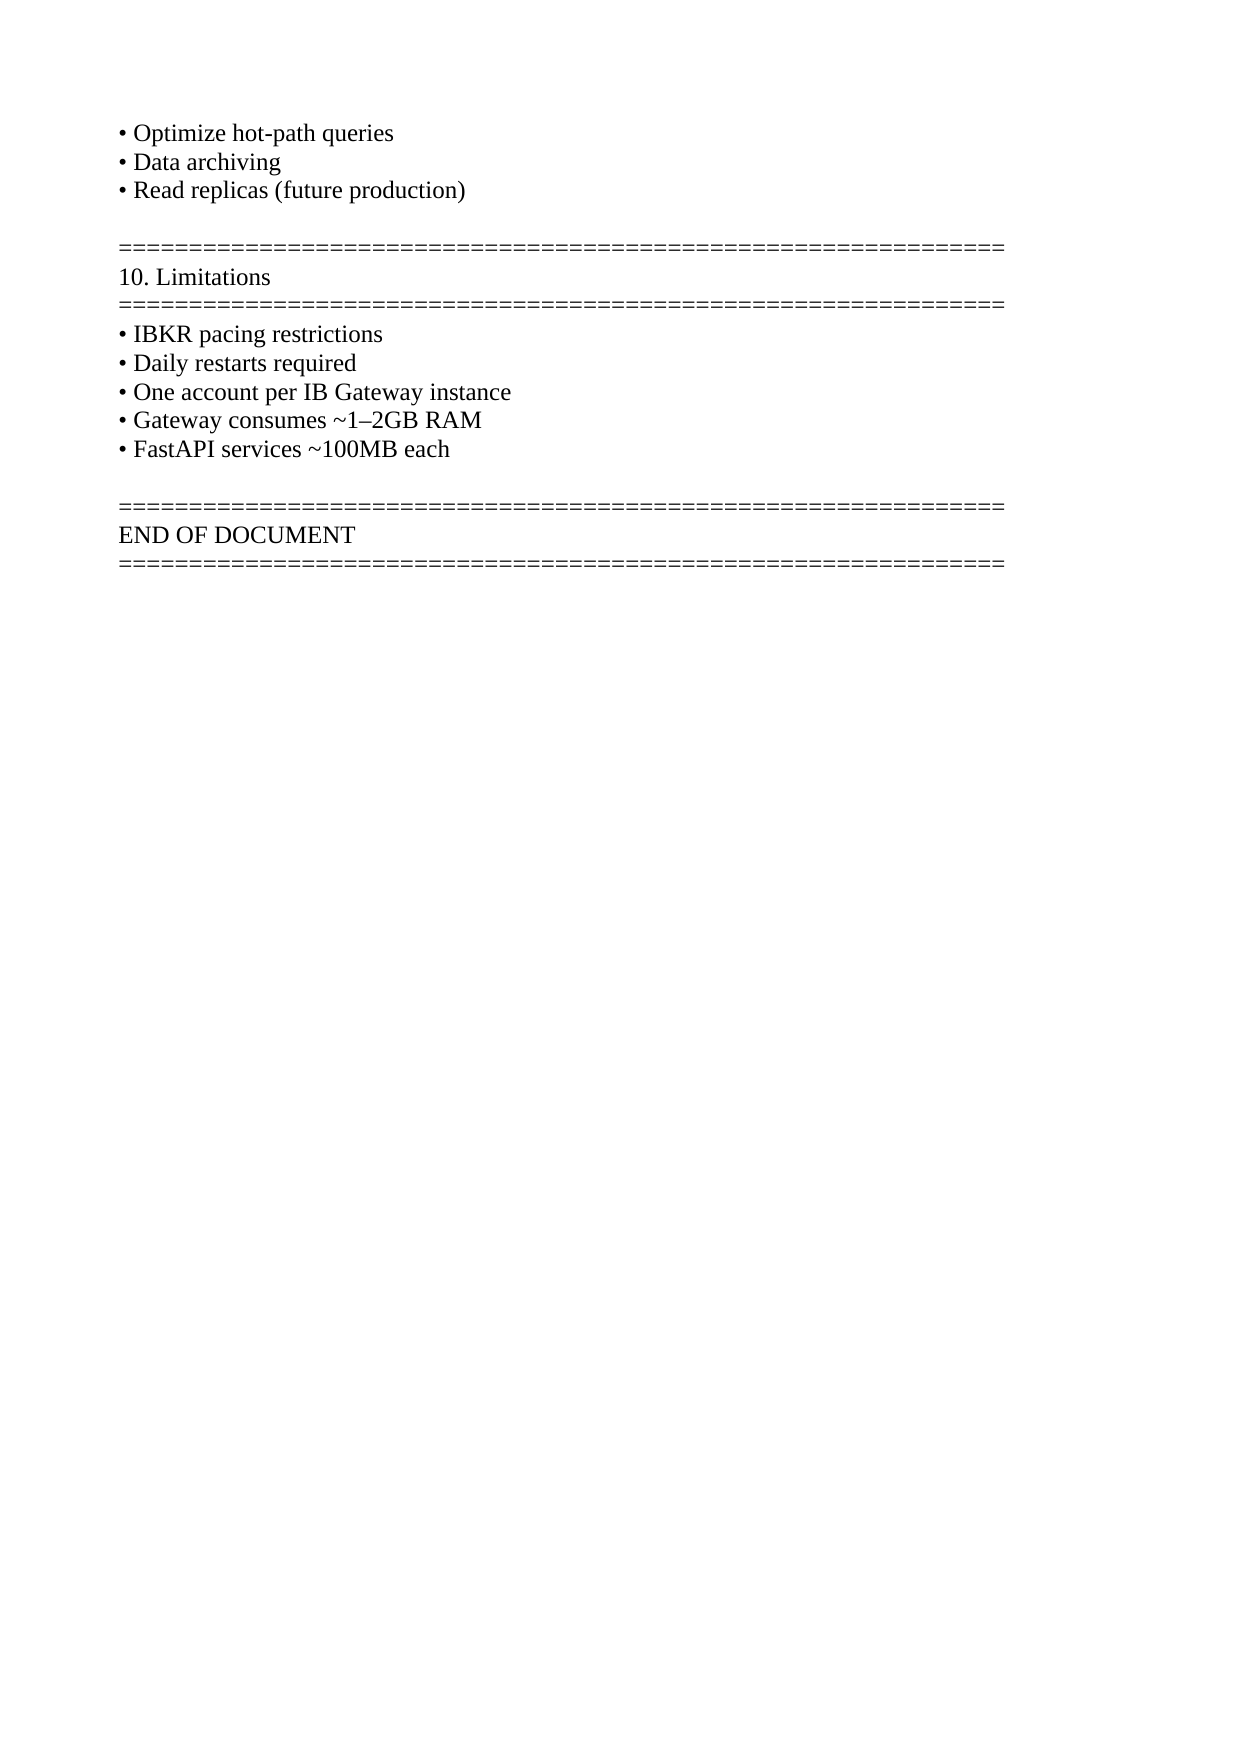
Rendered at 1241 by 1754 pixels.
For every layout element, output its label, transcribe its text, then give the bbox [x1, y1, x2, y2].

text =============================================================== [118, 492, 1122, 521]
text END OF DOCUMENT [118, 521, 1122, 549]
text • One account per IB Gateway instance [118, 377, 1122, 406]
text =============================================================== [118, 291, 1122, 319]
text 10. Limitations [118, 262, 1122, 291]
text =============================================================== [118, 549, 1122, 578]
text • Read replicas (future production) [118, 176, 1122, 204]
text • Gateway consumes ~1–2GB RAM [118, 406, 1122, 434]
text • Optimize hot-path queries [118, 118, 1122, 147]
text • IBKR pacing restrictions [118, 319, 1122, 348]
text • FastAPI services ~100MB each [118, 434, 1122, 463]
text • Data archiving [118, 147, 1122, 176]
text =============================================================== [118, 233, 1122, 262]
text • Daily restarts required [118, 348, 1122, 377]
